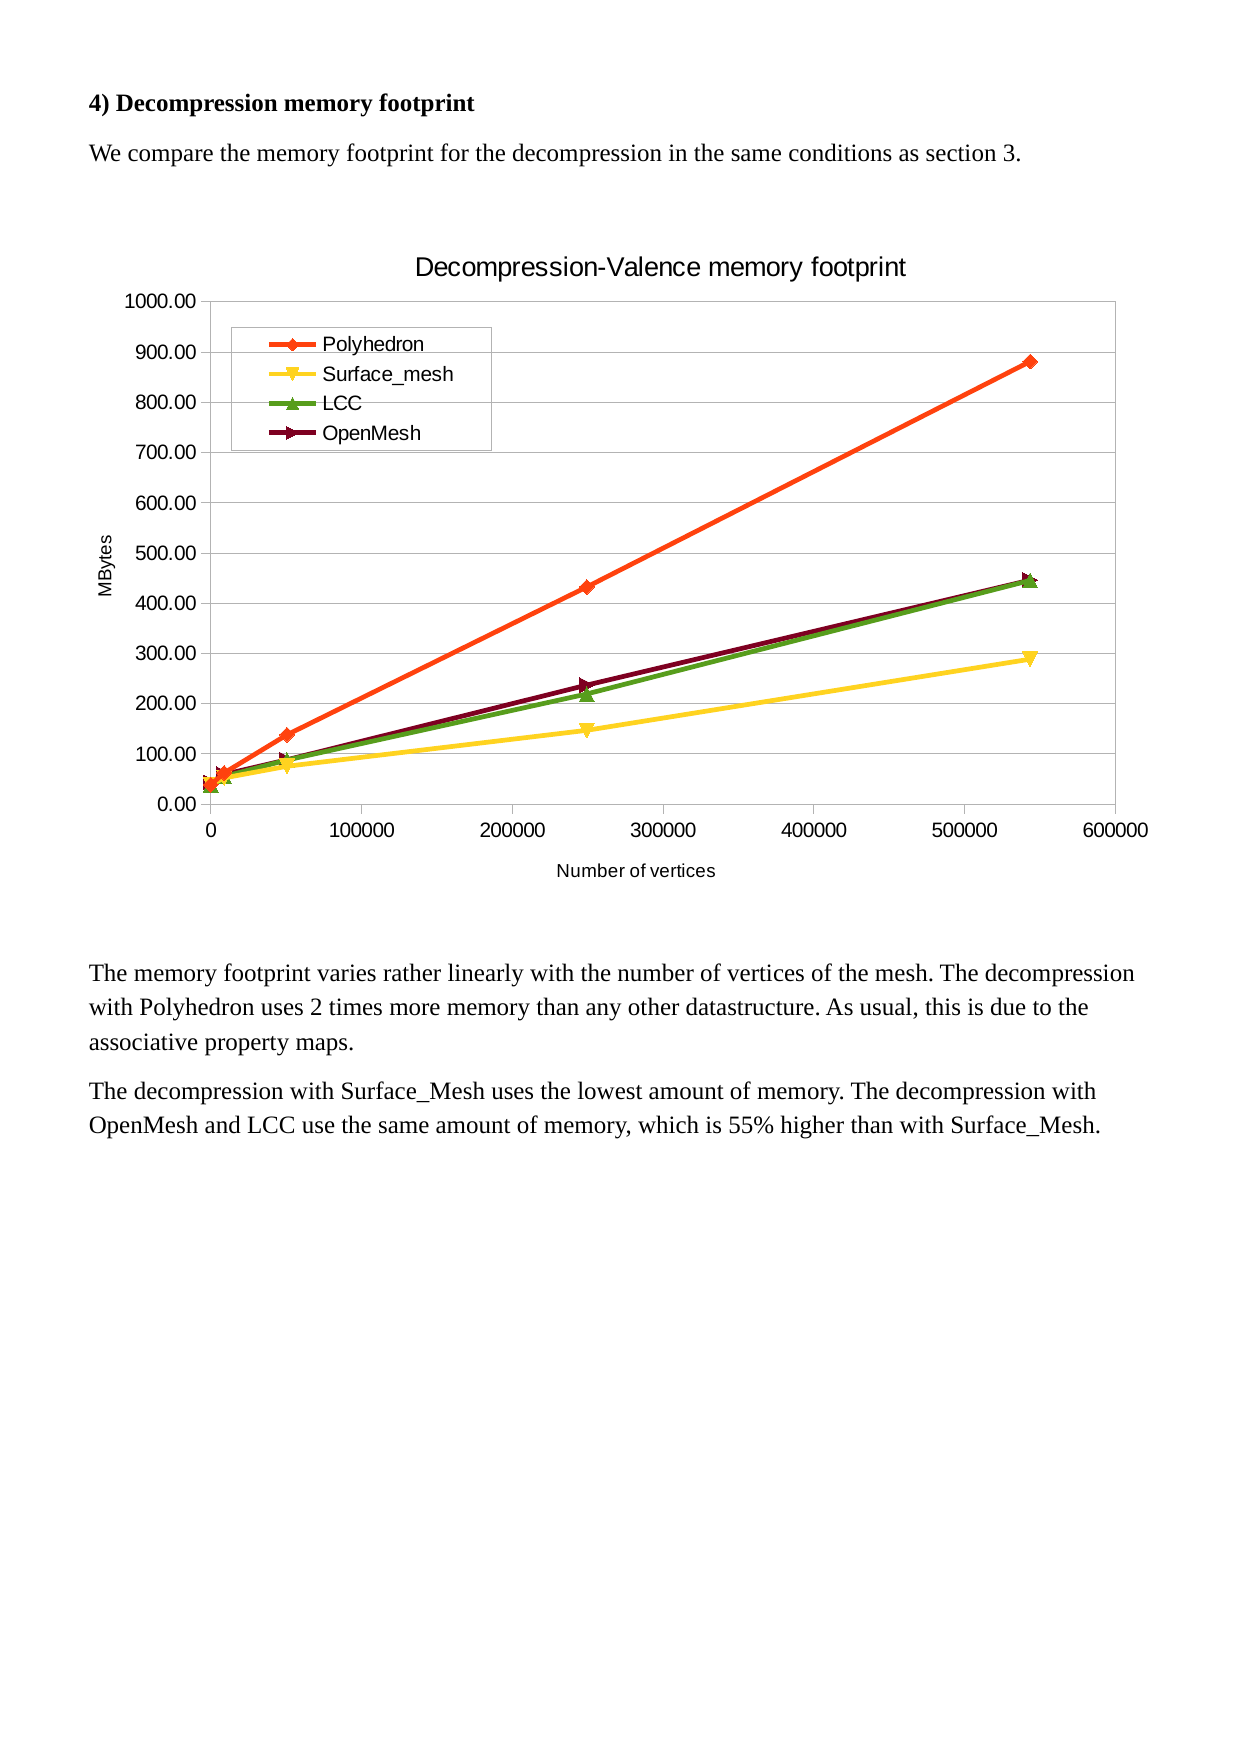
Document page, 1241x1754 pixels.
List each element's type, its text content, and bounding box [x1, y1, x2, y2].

text The memory footprint varies rather linearly with the number of vertices of the mesh. The decompression with Polyhedron uses 2 times more memory than any other datastructure. As usual, this is due to the associative property maps. [88, 958, 1152, 1055]
text 4) Decompression memory footprint [88, 88, 1152, 117]
text The decompression with Surface_Mesh uses the lowest amount of memory. The decompression with OpenMesh and LCC use the same amount of memory, which is 55% higher than with Surface_Mesh. [88, 1076, 1152, 1139]
text We compare the memory footprint for the decompression in the same conditions as section 3. [88, 138, 1152, 166]
